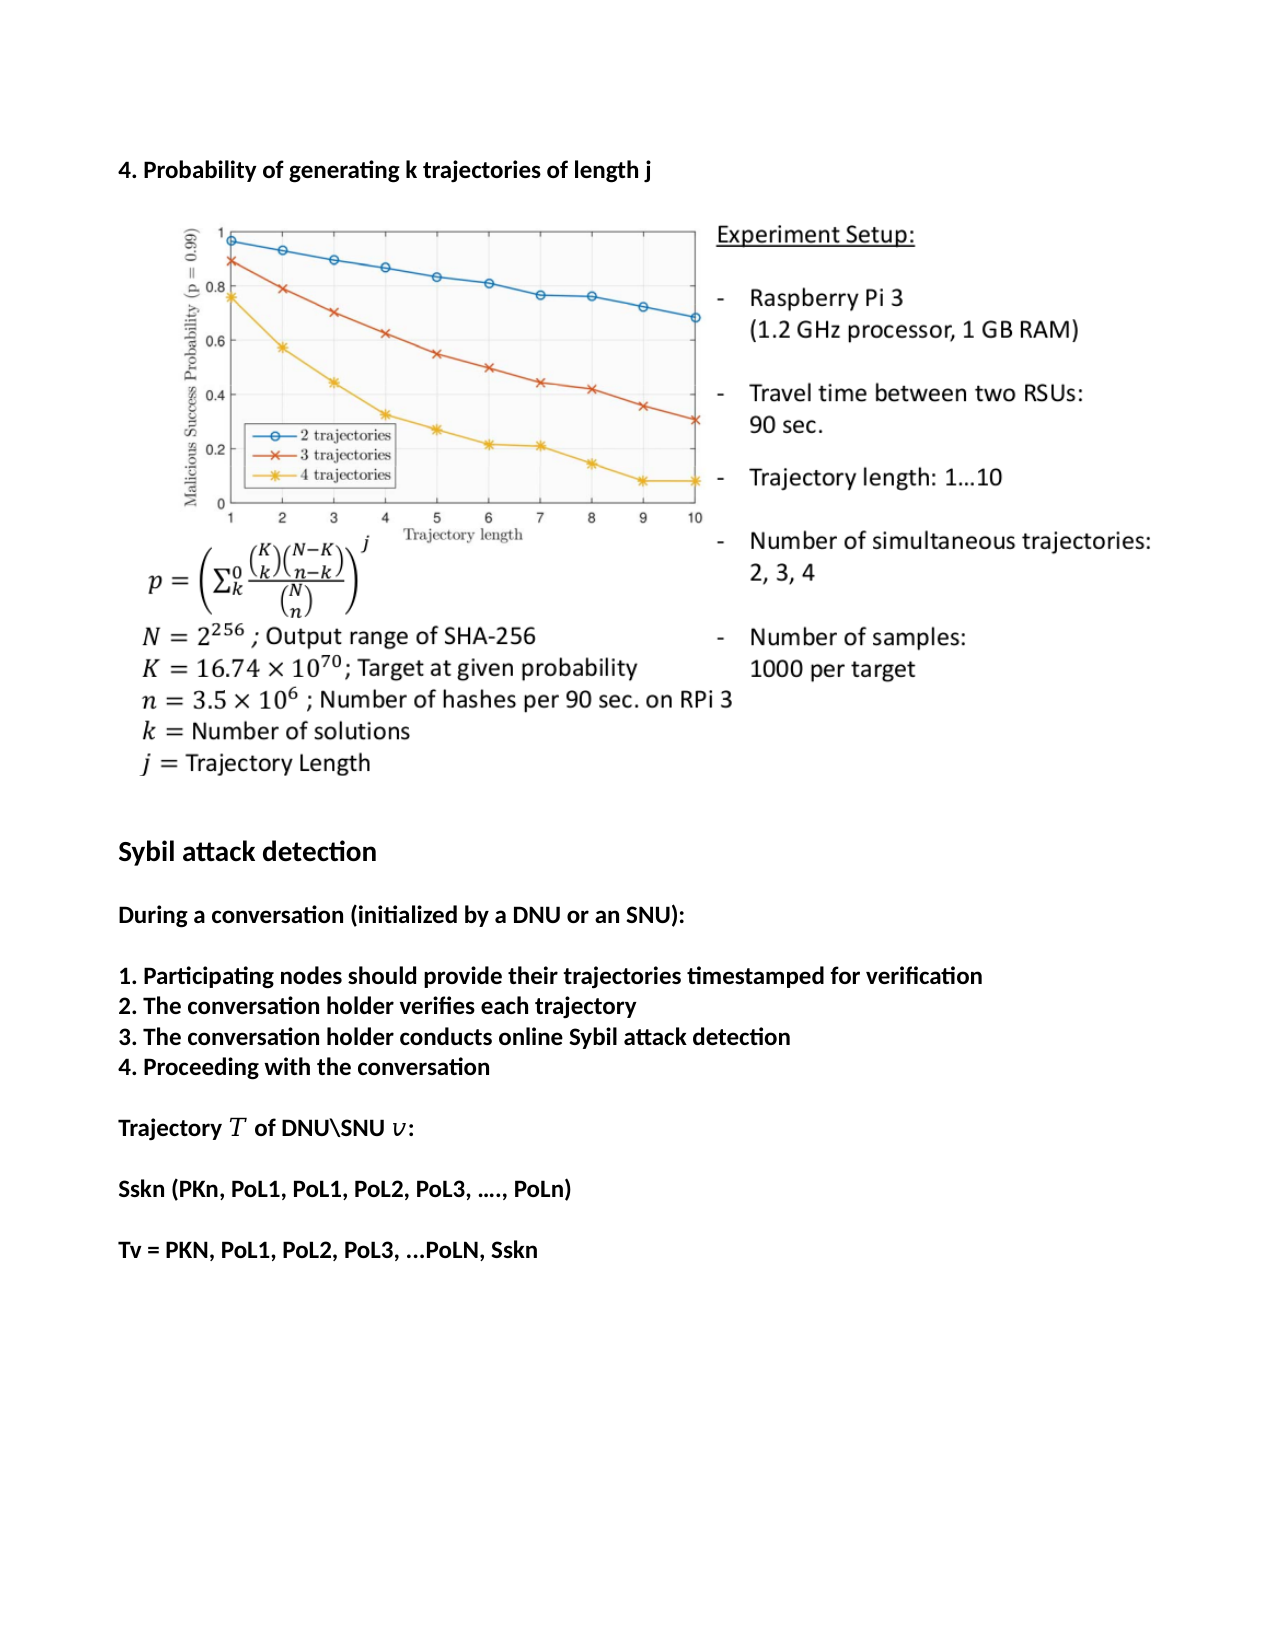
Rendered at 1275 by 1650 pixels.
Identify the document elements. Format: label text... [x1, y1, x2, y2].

text Tv = PKN, PoL1, PoL2, PoL3, ...PoLN, Sskn [118, 1234, 1157, 1265]
text Sybil attack detection [118, 833, 1157, 868]
text 4. Probability of generating k trajectories of length j [118, 154, 1157, 185]
text 4. Proceeding with the conversation [118, 1051, 1157, 1082]
text 3. The conversation holder conducts online Sybil attack detection [118, 1021, 1157, 1051]
picture [121, 213, 1154, 776]
text During a conversation (initialized by a DNU or an SNU): [118, 899, 1157, 929]
text 2. The conversation holder verifies each trajectory [118, 990, 1157, 1021]
text 1. Participating nodes should provide their trajectories timestamped for verification [118, 960, 1157, 990]
text Trajectory 𝑇 of DNU\SNU 𝑣: [118, 1112, 1157, 1143]
text Sskn (PKn, PoL1, PoL1, PoL2, PoL3, …., PoLn) [118, 1173, 1157, 1204]
